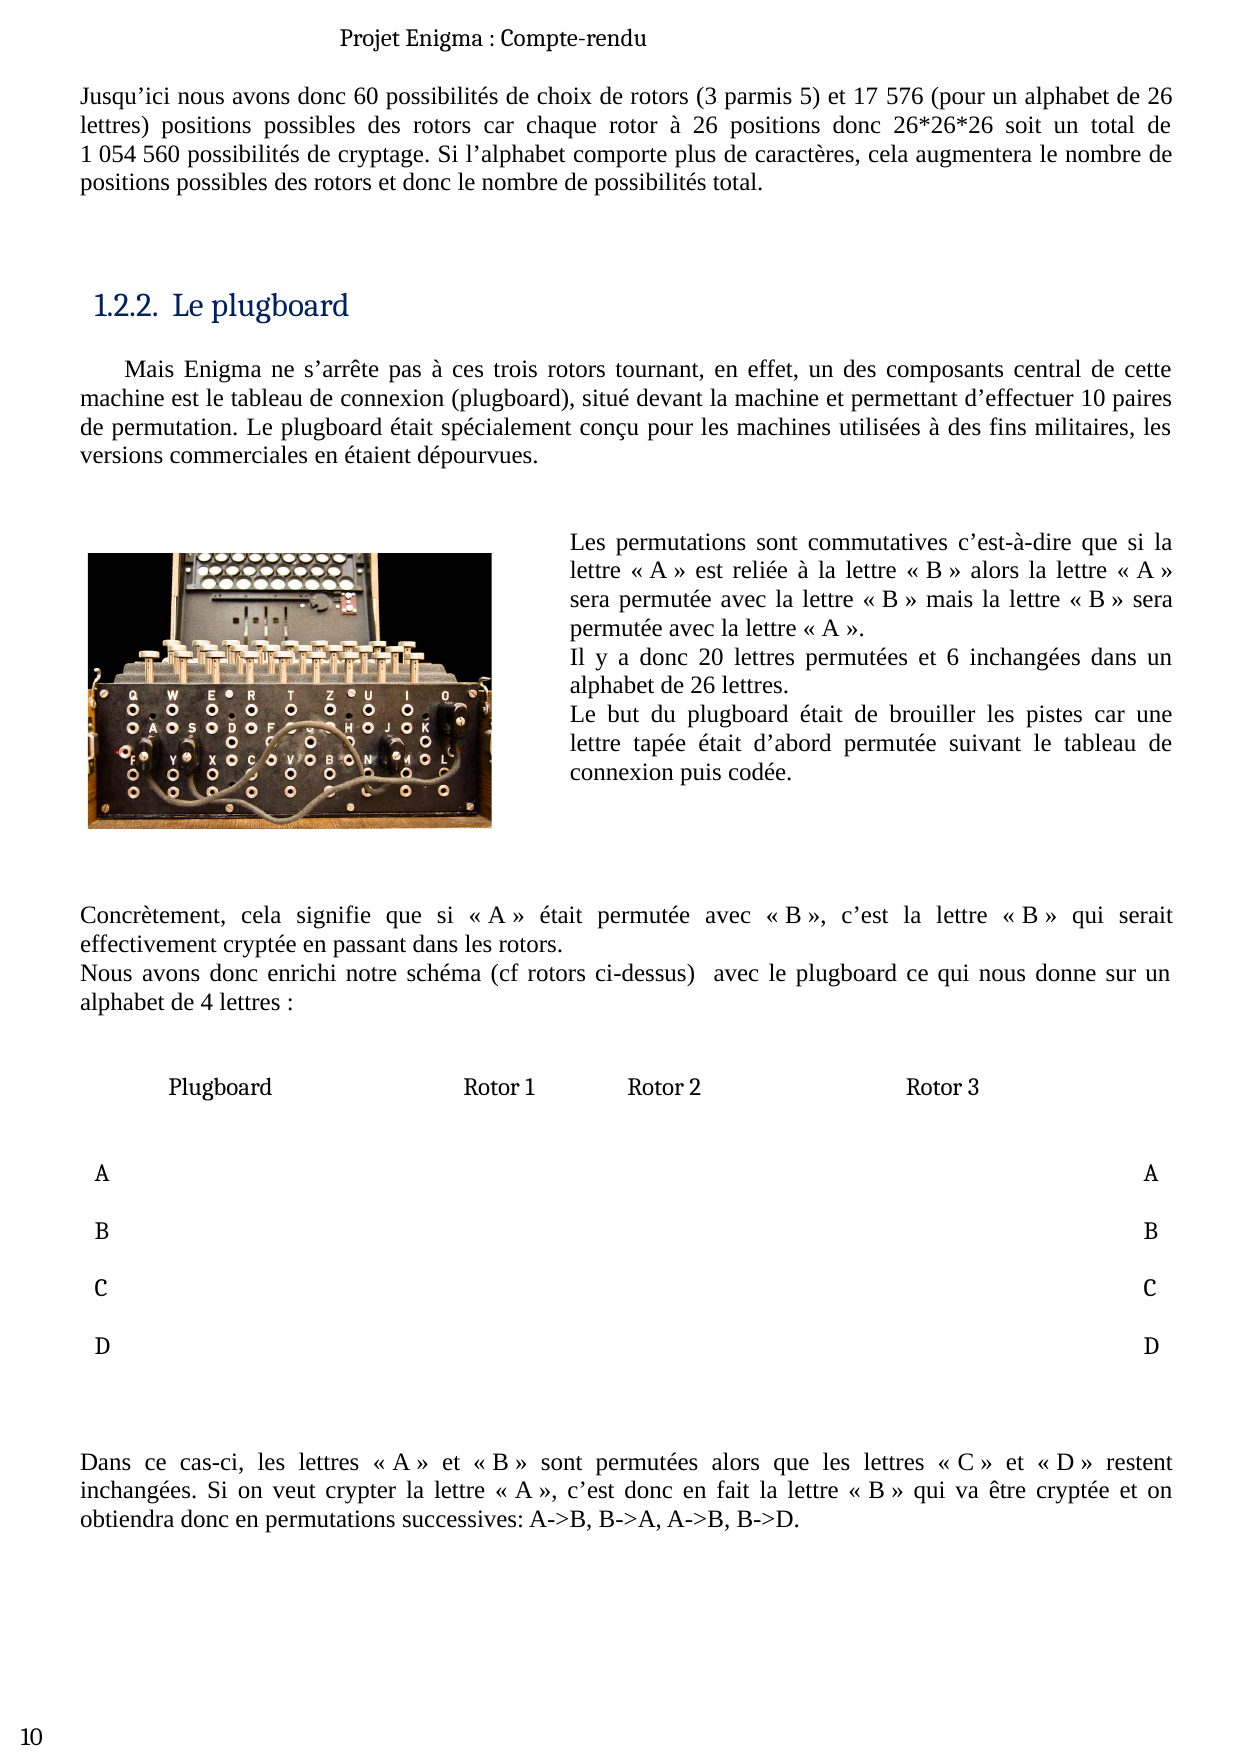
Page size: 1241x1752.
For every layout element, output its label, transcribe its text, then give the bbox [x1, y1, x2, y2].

list Le but du plugboard était de brouiller les pistes car une lettre tapée était d’abord permutée suivant le tableau de connexion puis codée. [492, 699, 1173, 786]
text C C [21, 1274, 1221, 1303]
list Nous avons donc enrichi notre schéma (cf rotors ci-dessus) avec le plugboard ce qui nous donne sur un alphabet de 4 lettres : [80, 958, 1173, 1016]
text B B [21, 1217, 1221, 1246]
list Les permutations sont commutatives c’est-à-dire que si la lettre « A » est reliée à la lettre « B » alors la lettre « A » sera permutée avec la lettre « B » mais la lettre « B » sera permutée avec la lettre « A ». [80, 527, 1173, 642]
list Concrètement, cela signifie que si « A » était permutée avec « B », c’est la lettre « B » qui serait effectivement cryptée en passant dans les rotors. [80, 901, 1173, 958]
text Mais Enigma ne s’arrête pas à ces trois rotors tournant, en effet, un des composants central de cette machine est le tableau de connexion (plugboard), situé devant la machine et permettant d’effectuer 10 paires de permutation. Le plugboard était spécialement conçu pour les machines utilisées à des fins militaires, les versions commerciales en étaient dépourvues. [80, 354, 1173, 469]
text A A [21, 1159, 1221, 1188]
text Jusqu’ici nous avons donc 60 possibilités de choix de rotors (3 parmis 5) et 17 576 (pour un alphabet de 26 lettres) positions possibles des rotors car chaque rotor à 26 positions donc 26*26*26 soit un total de 1 054 560 possibilités de cryptage. Si l’alphabet comporte plus de caractères, cela augmentera le nombre de positions possibles des rotors et donc le nombre de possibilités total. [80, 81, 1173, 196]
picture [87, 553, 492, 829]
text Plugboard Rotor 1 Rotor 2 Rotor 3 [21, 1073, 1221, 1102]
list Il y a donc 20 lettres permutées et 6 inchangées dans un alphabet de 26 lettres. [492, 642, 1173, 699]
text Dans ce cas-ci, les lettres « A » et « B » sont permutées alors que les lettres « C » et « D » restent inchangées. Si on veut crypter la lettre « A », c’est donc en fait la lettre « B » qui va être cryptée et on obtiendra donc en permutations successives: A->B, B->A, A->B, B->D. [80, 1447, 1173, 1533]
text D D [21, 1332, 1221, 1361]
text 1.2.2. Le plugboard [6, 282, 1173, 326]
